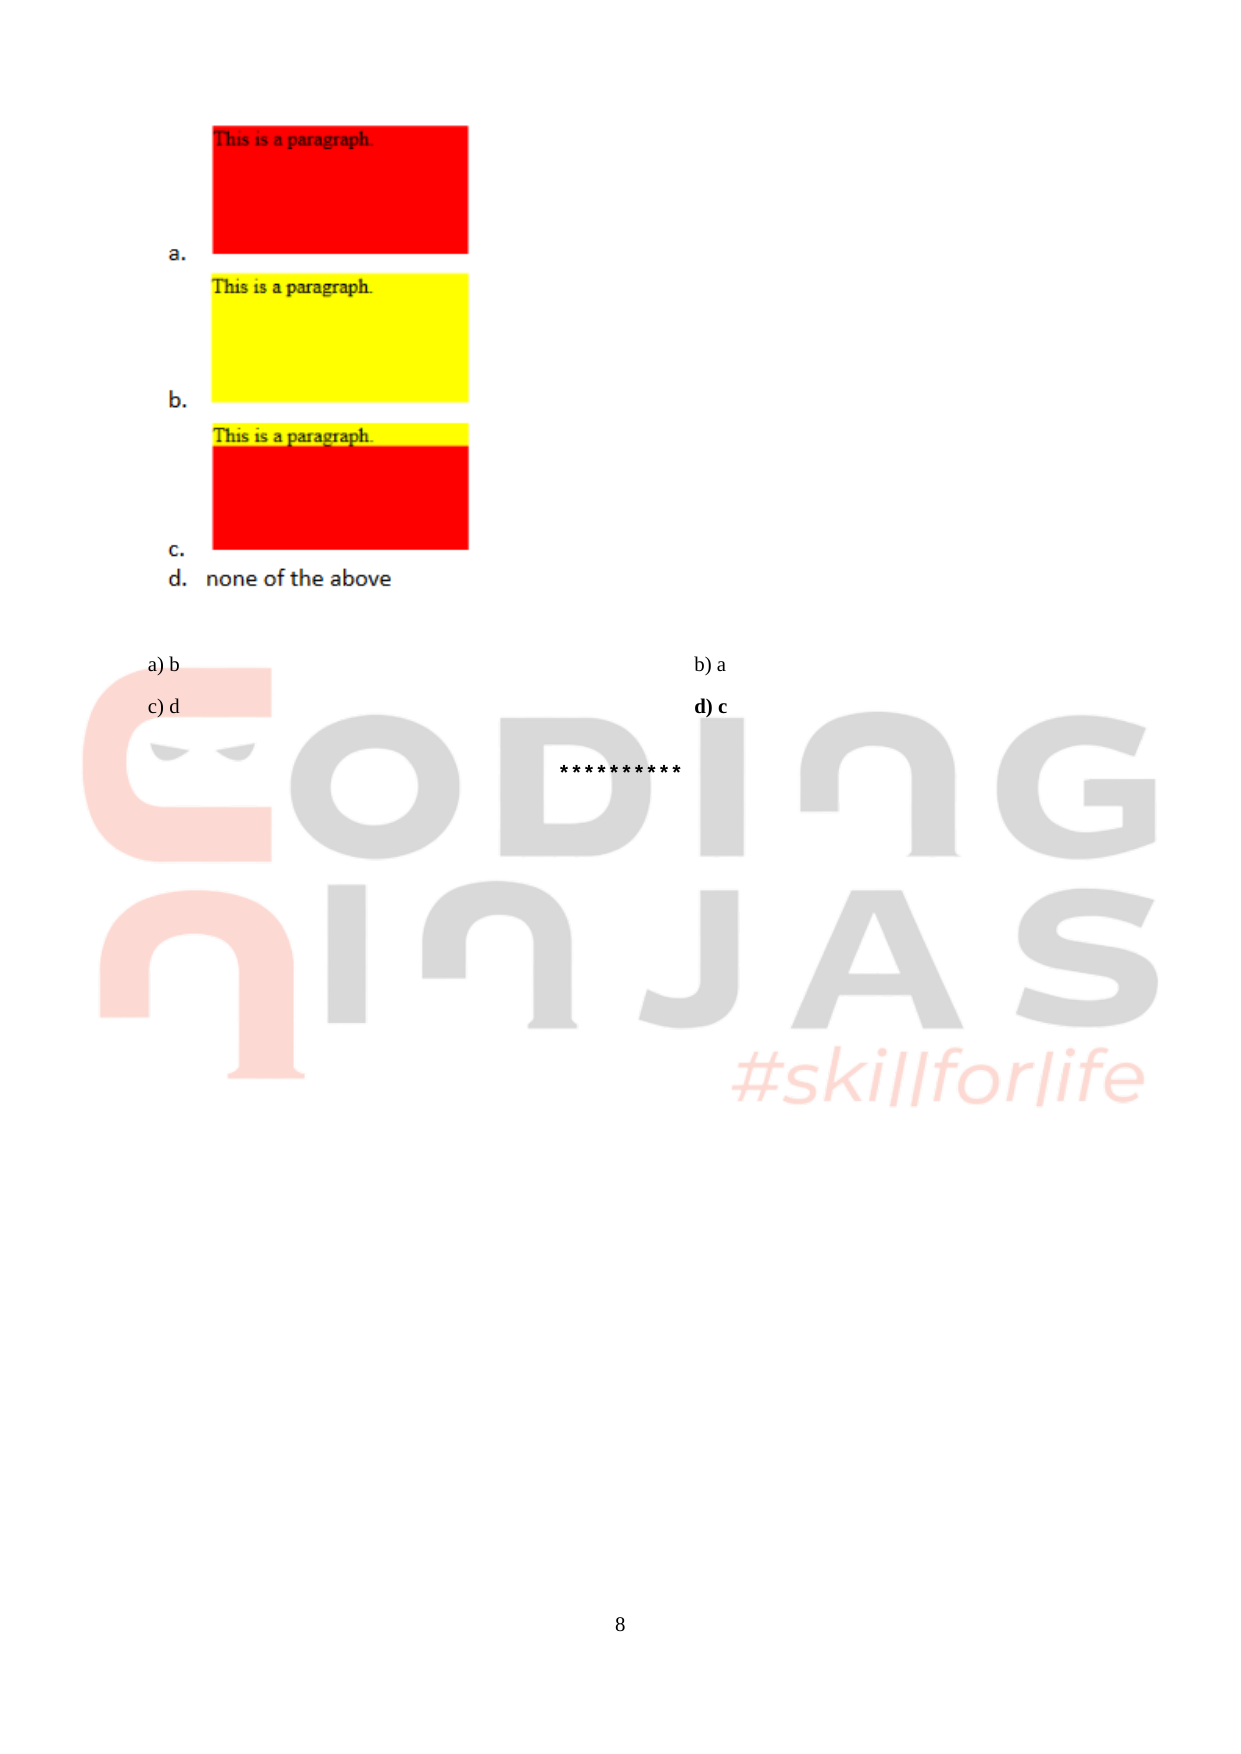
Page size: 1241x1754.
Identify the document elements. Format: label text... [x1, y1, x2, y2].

text a) b b) a [148, 652, 1122, 676]
text ********** [118, 763, 1122, 787]
picture [134, 118, 477, 594]
text c) d d) c [148, 694, 1122, 718]
